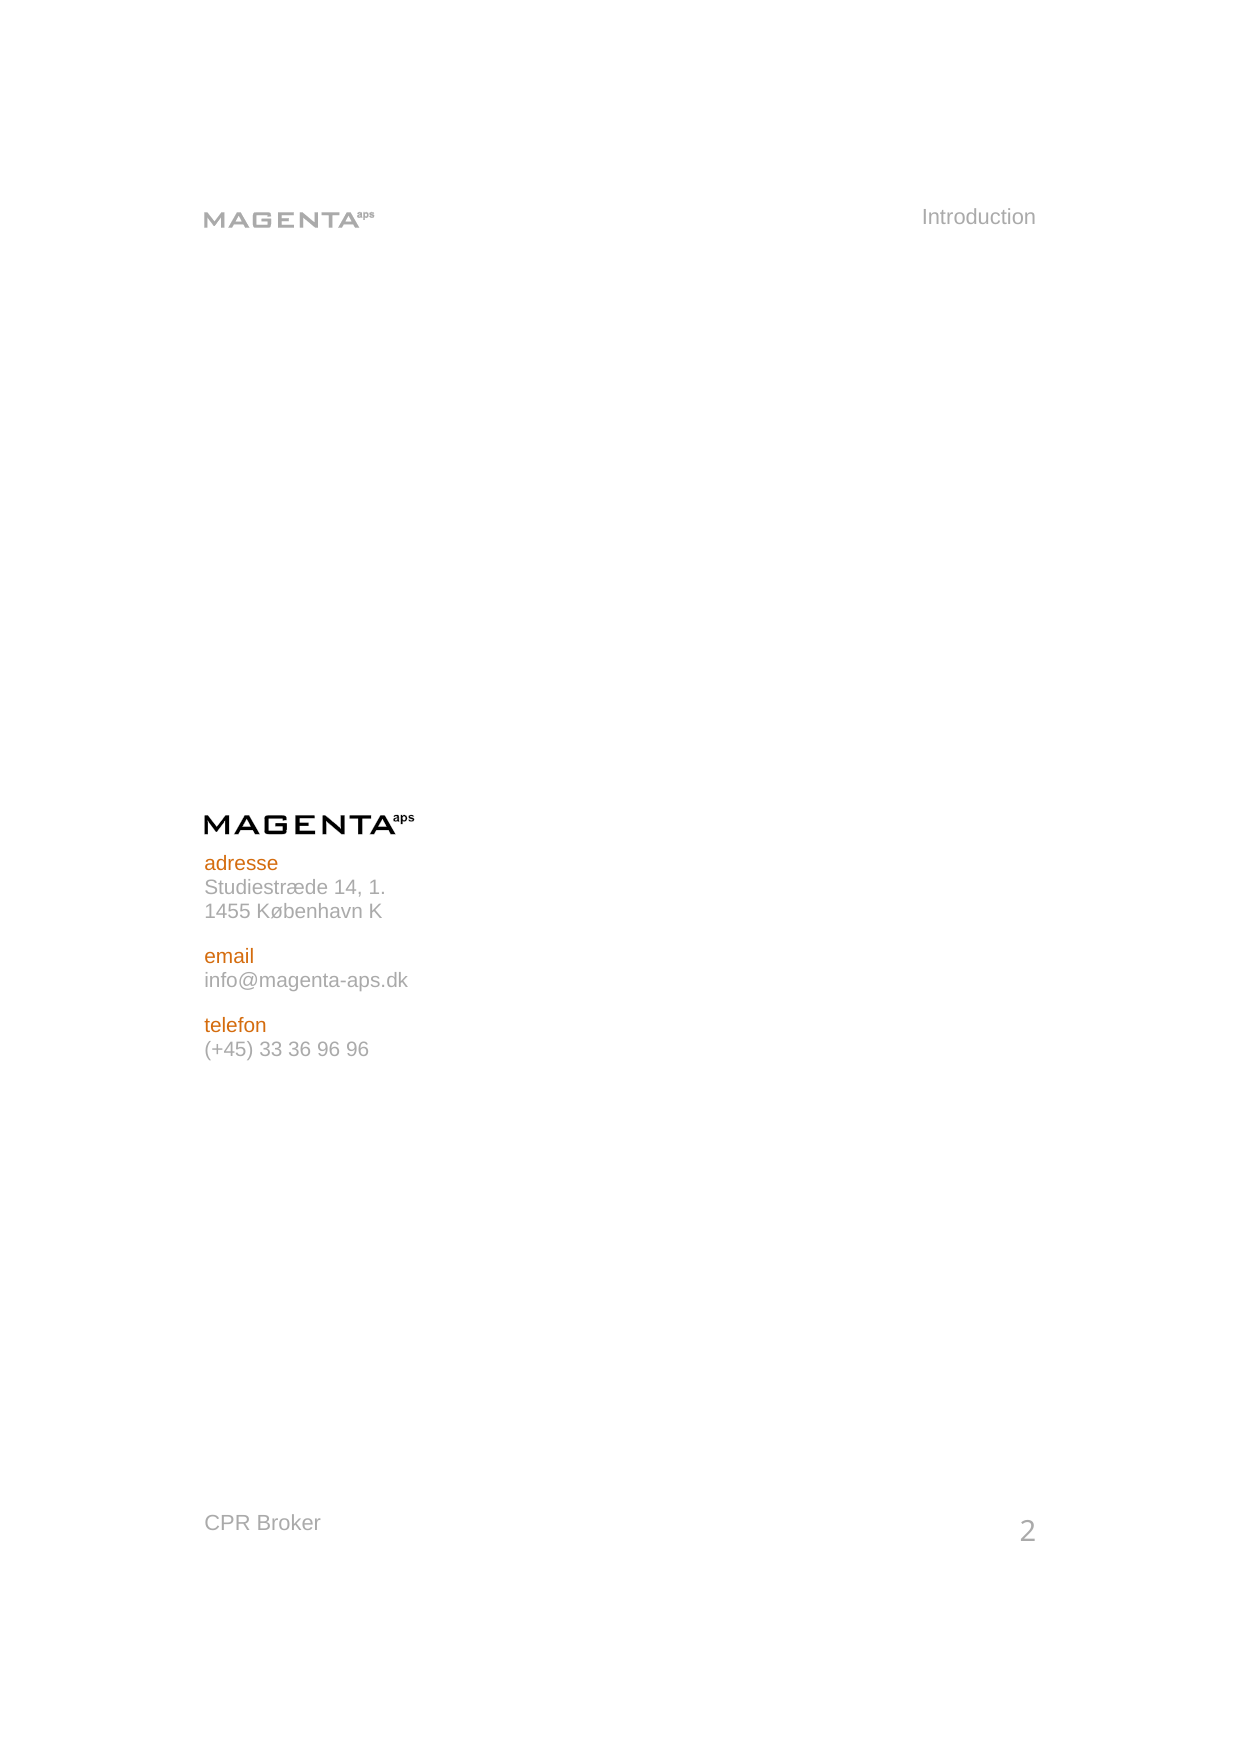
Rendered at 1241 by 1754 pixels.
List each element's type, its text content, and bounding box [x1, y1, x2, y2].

text telefon (+45) 33 36 96 96 [204, 1013, 1036, 1061]
text email info@magenta-aps.dk [204, 944, 1036, 992]
text adresse Studiestræde 14, 1. 1455 København K [204, 851, 1036, 923]
